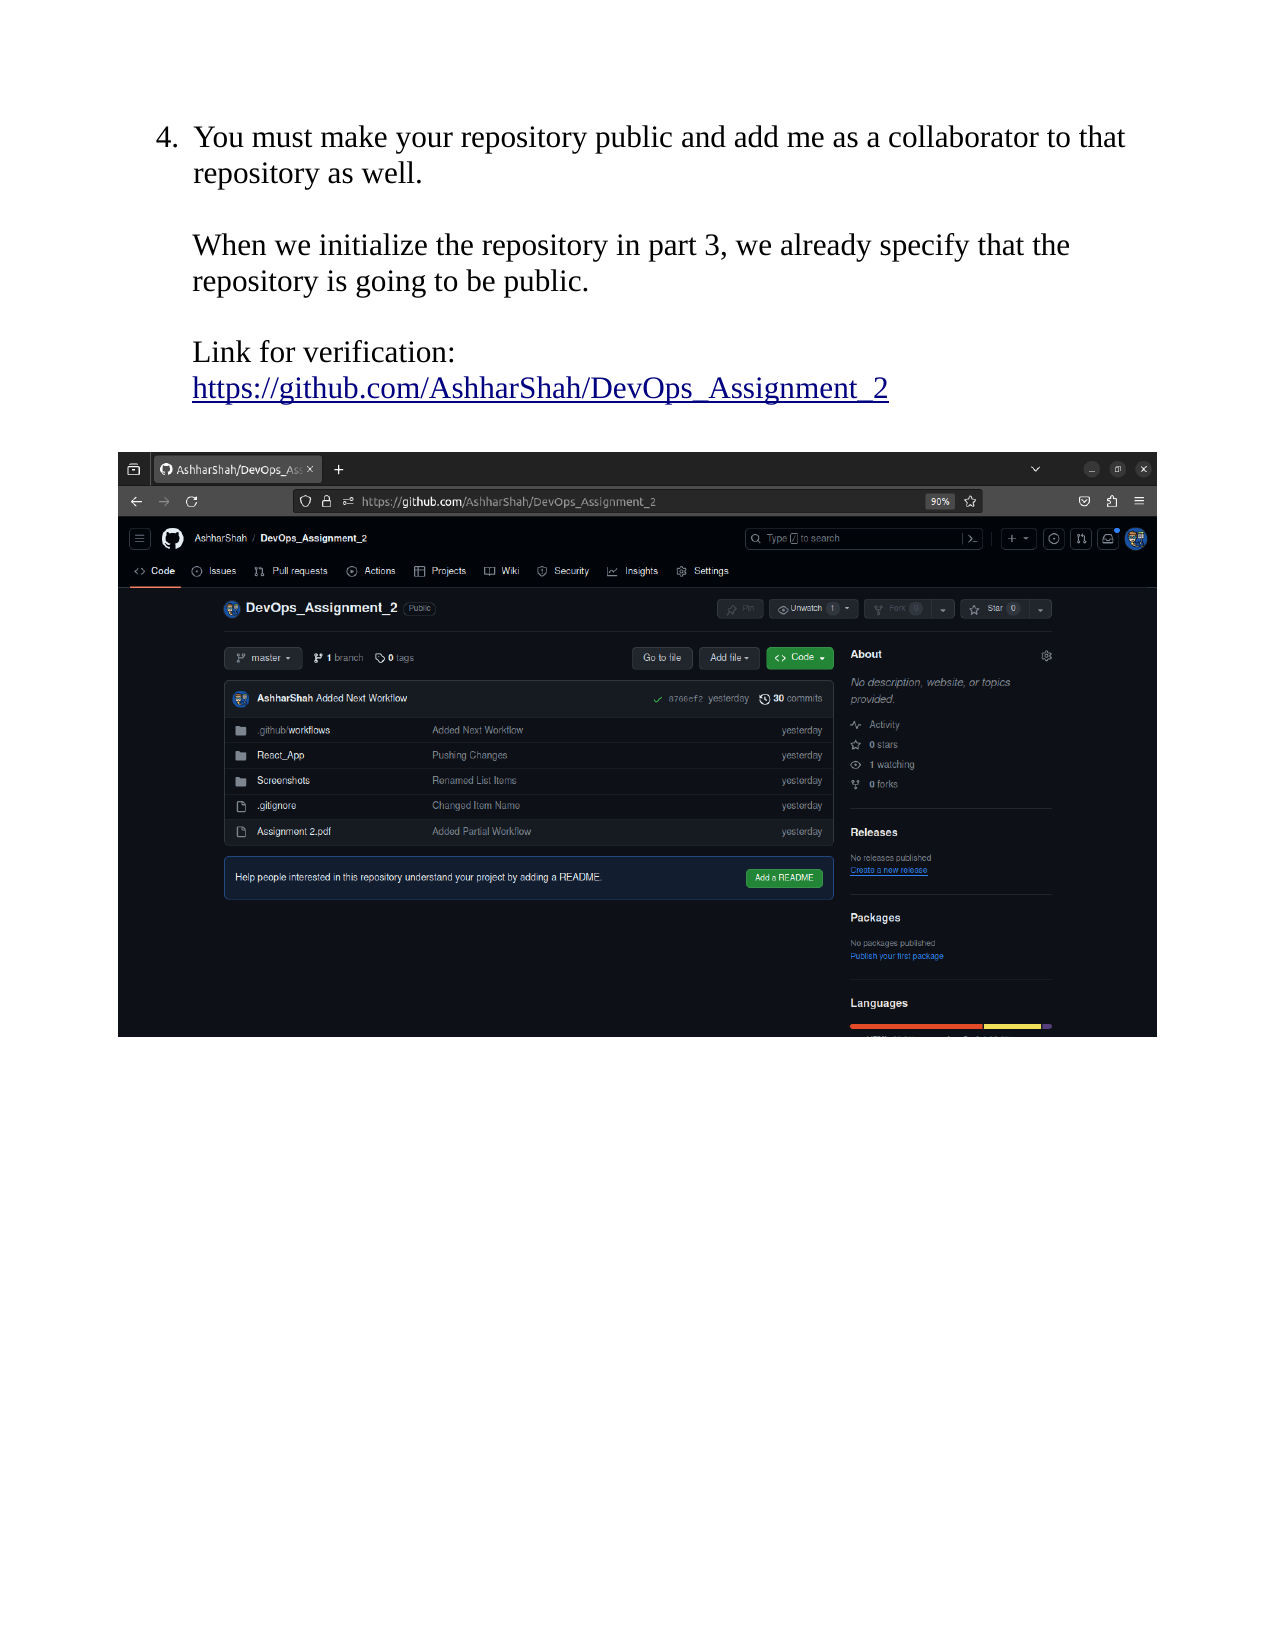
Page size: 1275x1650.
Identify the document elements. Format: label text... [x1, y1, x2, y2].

text Link for verification: [118, 334, 1157, 370]
picture [118, 452, 1157, 1037]
list You must make your repository public and add me as a collaborator to that repository as well. [156, 118, 1157, 190]
text https://github.com/AshharShah/DevOps_Assignment_2 [118, 370, 1157, 406]
text When we initialize the repository in part 3, we already specify that the repository is going to be public. [118, 226, 1157, 298]
